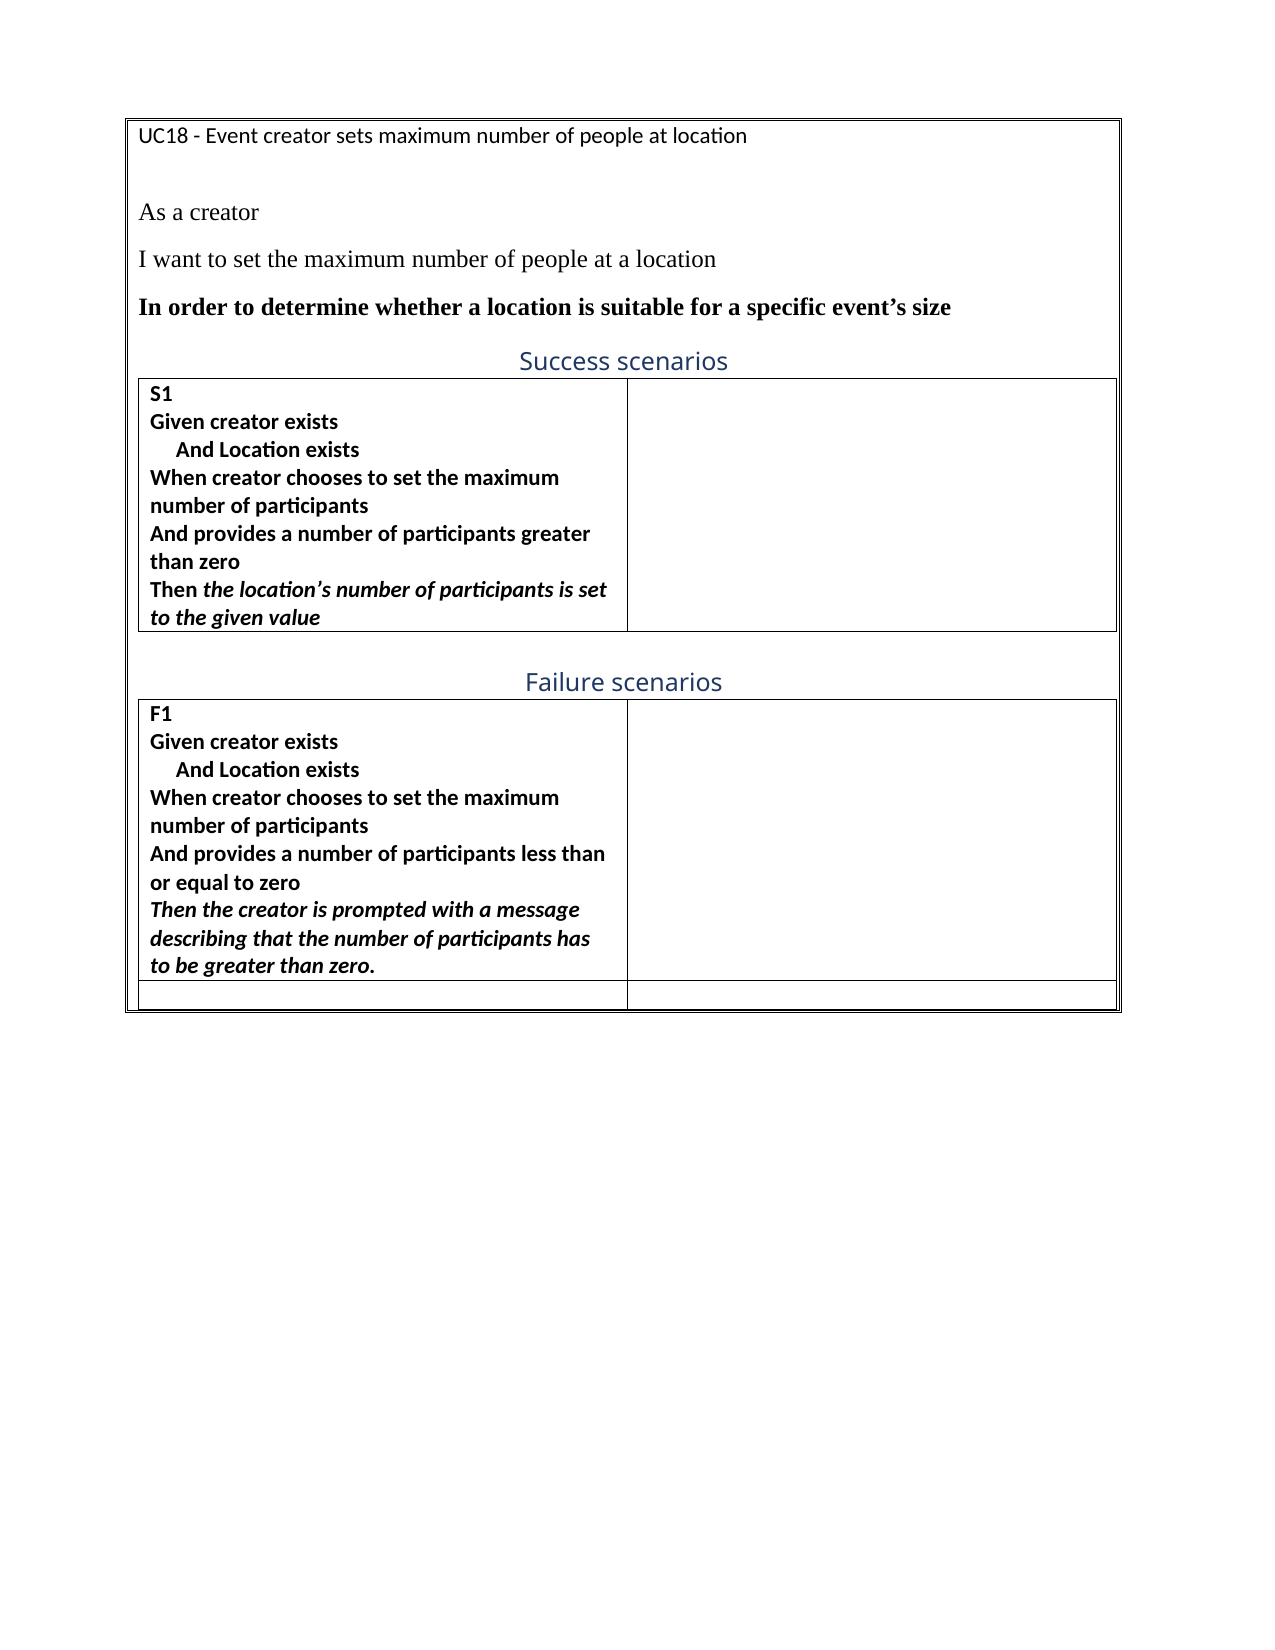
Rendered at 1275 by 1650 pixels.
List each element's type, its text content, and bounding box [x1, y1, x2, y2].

table_header S1 Given creator exists And Location exists When creator chooses to set the maximum number of participants And provides a number of participants greater than zero Then the location’s number of participants is set to the given value [139, 379, 627, 631]
table_header [628, 700, 1116, 980]
table_cell [139, 981, 627, 1009]
table_header [628, 379, 1116, 631]
table_header UC18 - Event creator sets maximum number of people at location As a creator I want to set the maximum number of people at a location In order to determine whether a location is suitable for a specific event’s size Success scenarios Failure scenarios [128, 121, 1119, 1010]
table_cell [628, 981, 1116, 1009]
table_header F1 Given creator exists And Location exists When creator chooses to set the maximum number of participants And provides a number of participants less than or equal to zero Then the creator is prompted with a message describing that the number of participants has to be greater than zero. [139, 700, 627, 980]
